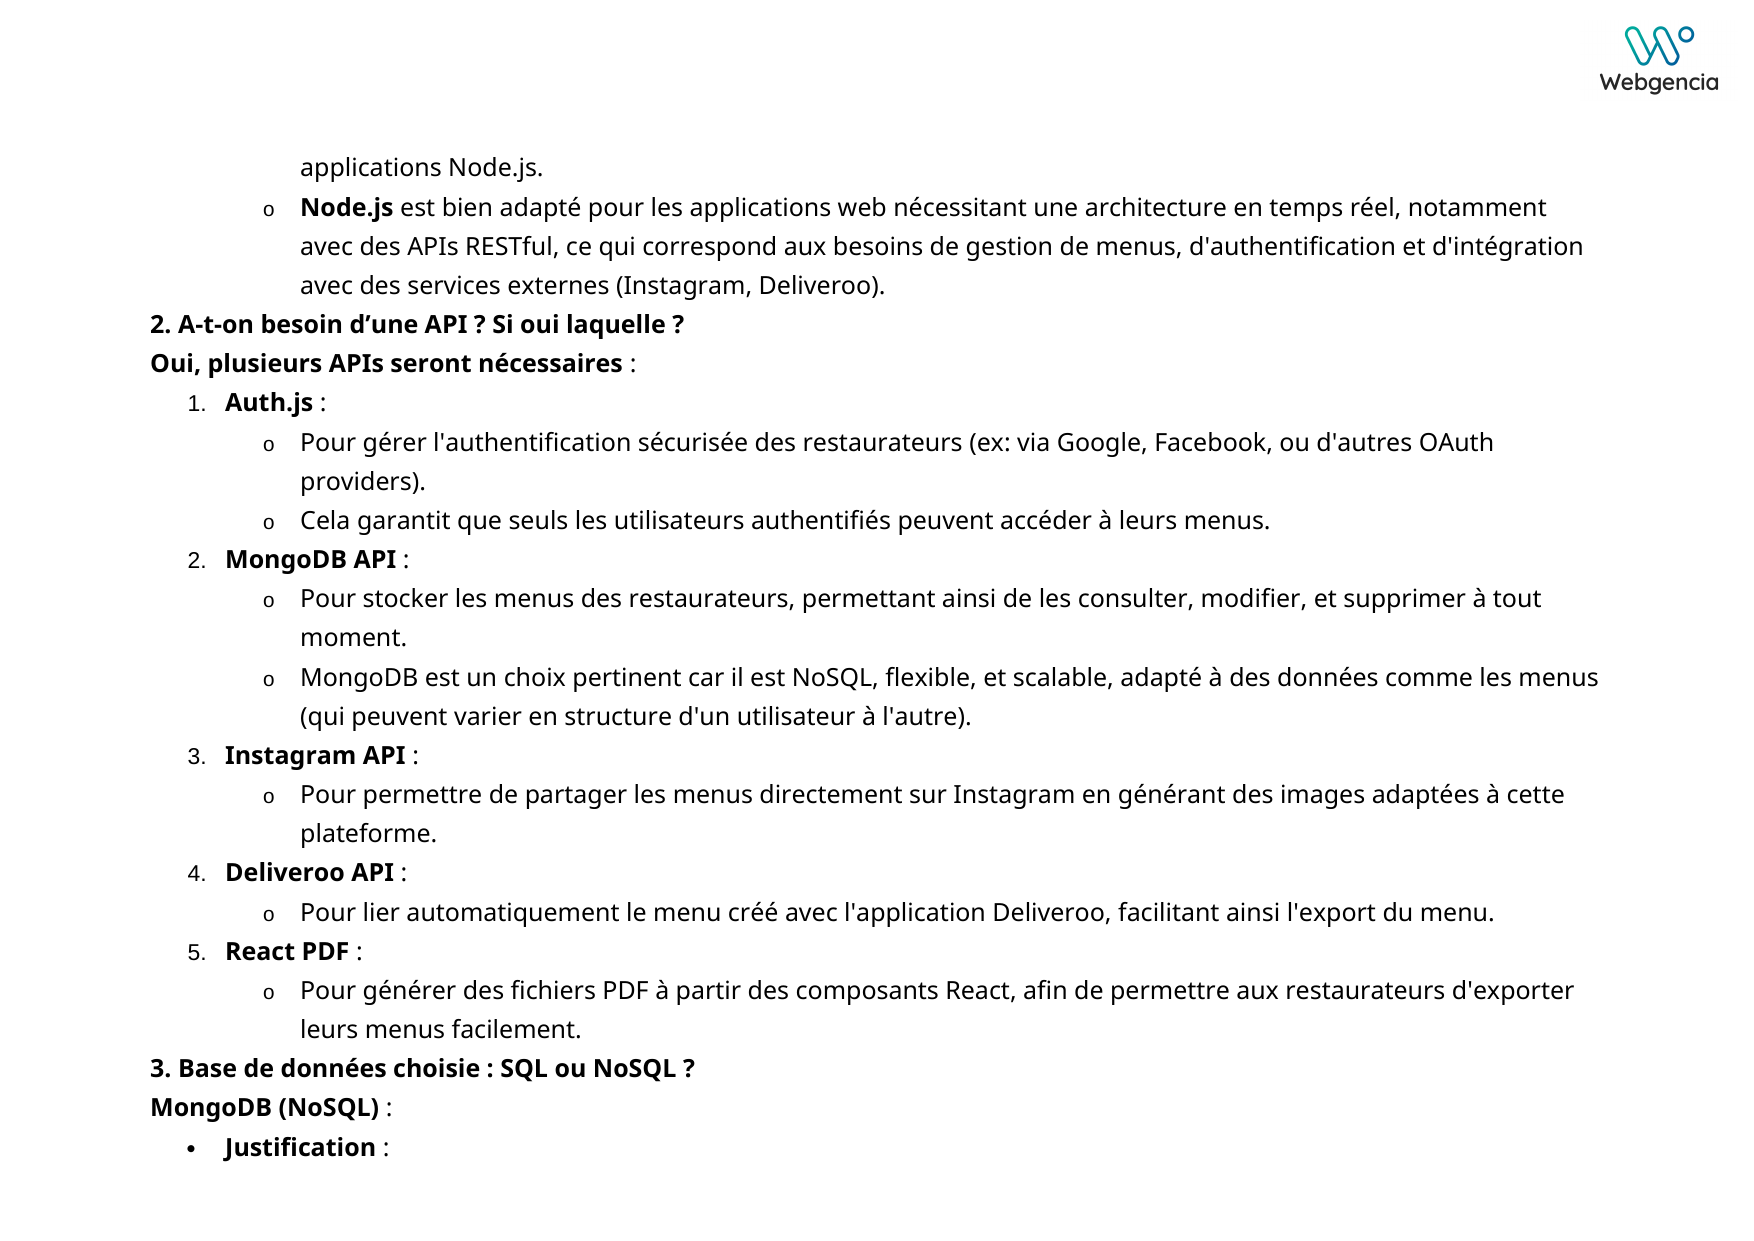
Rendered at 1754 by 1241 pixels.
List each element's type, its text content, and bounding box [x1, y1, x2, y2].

list Justification : [187, 1129, 1604, 1163]
list Pour gérer l'authentification sécurisée des restaurateurs (ex: via Google, Facebook, ou d'autres OAuth providers). [262, 424, 1604, 497]
list Pour permettre de partager les menus directement sur Instagram en générant des images adaptées à cette plateforme. [262, 777, 1604, 850]
list MongoDB API : [187, 542, 1604, 576]
text 3. Base de données choisie : SQL ou NoSQL ? [150, 1051, 1604, 1085]
list MongoDB est un choix pertinent car il est NoSQL, flexible, et scalable, adapté à des données comme les menus (qui peuvent varier en structure d'un utilisateur à l'autre). [262, 659, 1604, 732]
list Pour lier automatiquement le menu créé avec l'application Deliveroo, facilitant ainsi l'export du menu. [262, 894, 1604, 928]
list Auth.js : [187, 385, 1604, 419]
text MongoDB (NoSQL) : [150, 1090, 1604, 1124]
list React PDF : [187, 933, 1604, 967]
list Deliveroo API : [187, 855, 1604, 889]
text 2. A-t-on besoin d’une API ? Si oui laquelle ? [150, 307, 1604, 341]
list Pour stocker les menus des restaurateurs, permettant ainsi de les consulter, modifier, et supprimer à tout moment. [262, 581, 1604, 654]
list applications Node.js. [262, 150, 1604, 184]
list Instagram API : [187, 737, 1604, 772]
list Pour générer des fichiers PDF à partir des composants React, afin de permettre aux restaurateurs d'exporter leurs menus facilement. [262, 972, 1604, 1046]
list Cela garantit que seuls les utilisateurs authentifiés peuvent accéder à leurs menus. [262, 502, 1604, 537]
list Node.js est bien adapté pour les applications web nécessitant une architecture en temps réel, notamment avec des APIs RESTful, ce qui correspond aux besoins de gestion de menus, d'authentification et d'intégration avec des services externes (Instagram, Deliveroo). [262, 189, 1604, 302]
text Oui, plusieurs APIs seront nécessaires : [150, 346, 1604, 380]
